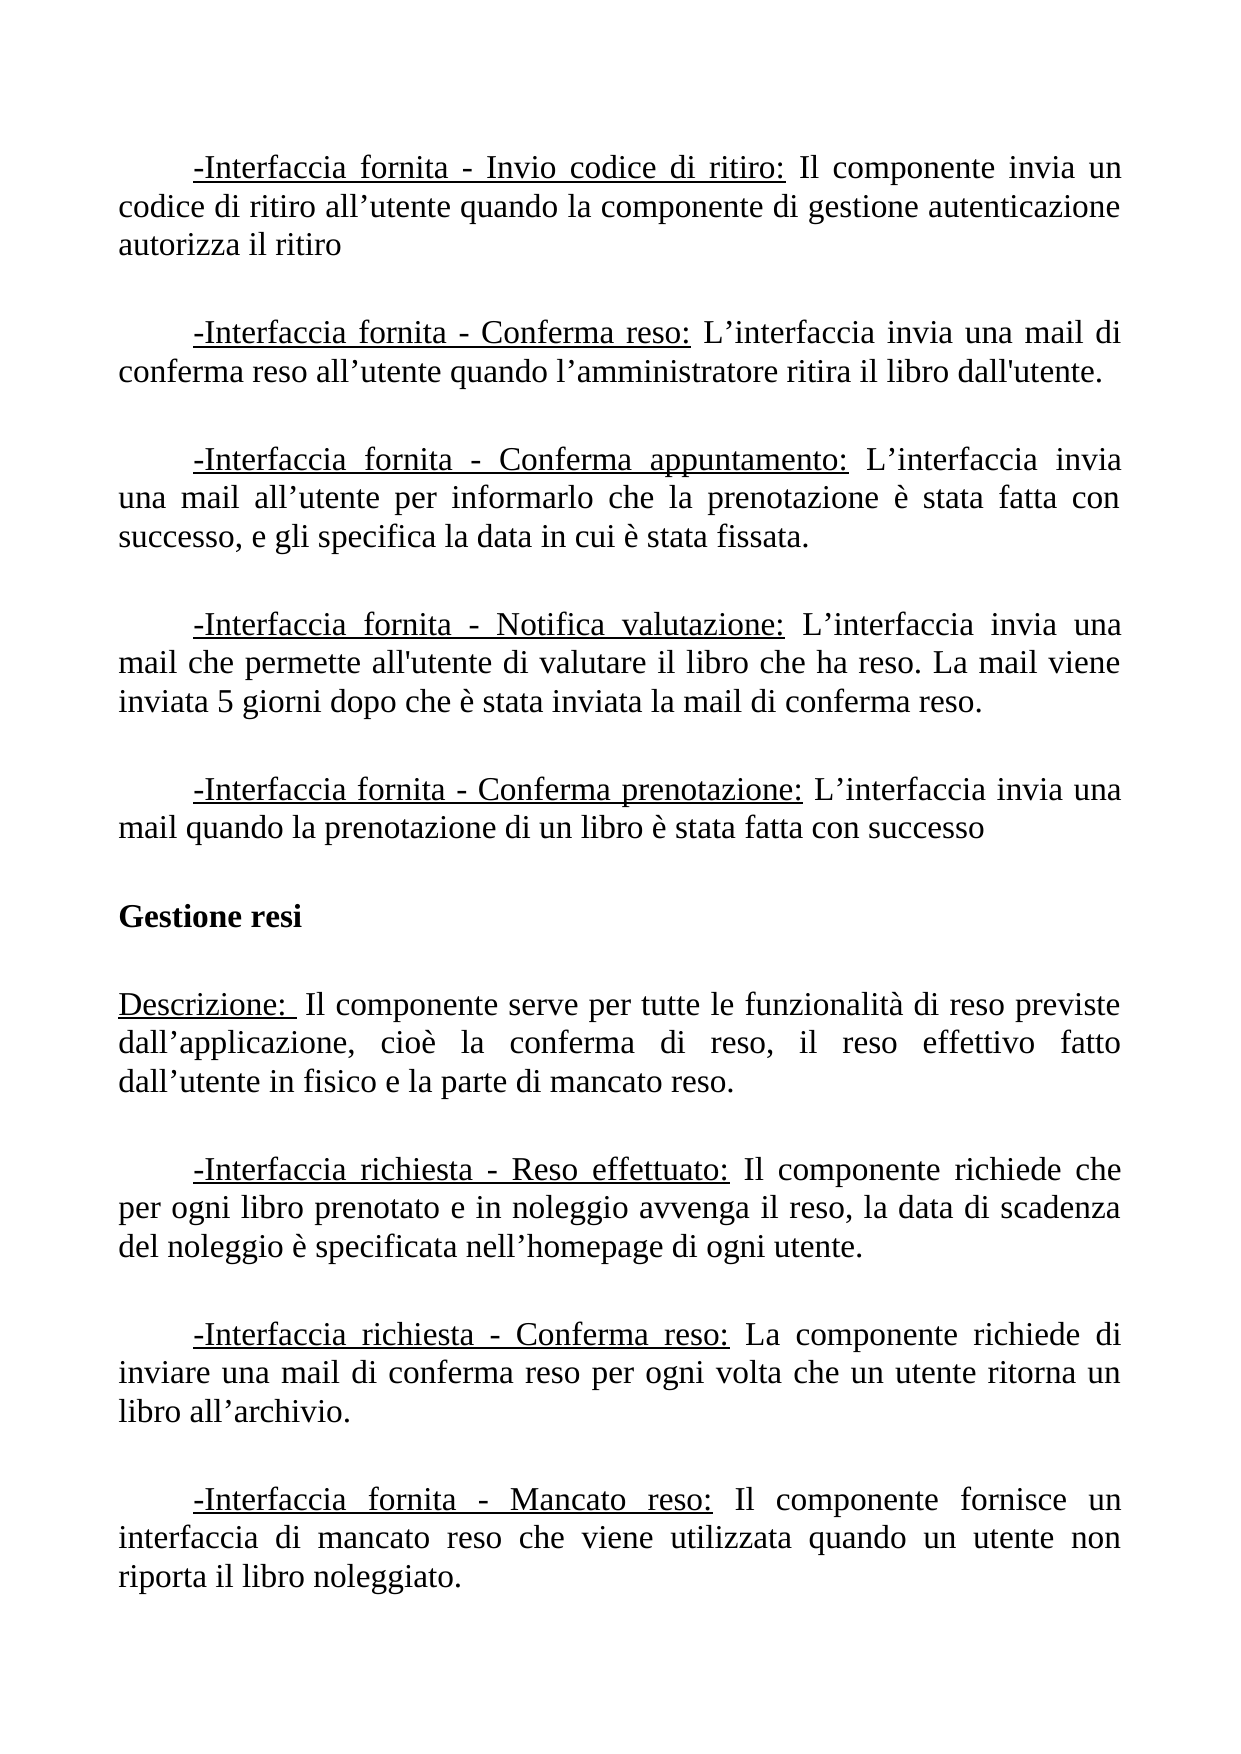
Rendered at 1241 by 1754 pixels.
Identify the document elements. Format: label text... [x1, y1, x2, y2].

text -Interfaccia richiesta - Conferma reso: La componente richiede di inviare una mail di conferma reso per ogni volta che un utente ritorna un libro all’archivio. [118, 1314, 1122, 1429]
text -Interfaccia fornita - Conferma prenotazione: L’interfaccia invia una mail quando la prenotazione di un libro è stata fatta con successo [118, 769, 1122, 846]
text -Interfaccia fornita - Mancato reso: Il componente fornisce un interfaccia di mancato reso che viene utilizzata quando un utente non riporta il libro noleggiato. [118, 1479, 1122, 1594]
text Descrizione: Il componente serve per tutte le funzionalità di reso previste dall’applicazione, cioè la conferma di reso, il reso effettivo fatto dall’utente in fisico e la parte di mancato reso. [118, 984, 1122, 1099]
text -Interfaccia fornita - Conferma appuntamento: L’interfaccia invia una mail all’utente per informarlo che la prenotazione è stata fatta con successo, e gli specifica la data in cui è stata fissata. [118, 439, 1122, 554]
text -Interfaccia richiesta - Reso effettuato: Il componente richiede che per ogni libro prenotato e in noleggio avvenga il reso, la data di scadenza del noleggio è specificata nell’homepage di ogni utente. [118, 1149, 1122, 1264]
text Gestione resi [118, 896, 1122, 934]
text -Interfaccia fornita - Notifica valutazione: L’interfaccia invia una mail che permette all'utente di valutare il libro che ha reso. La mail viene inviata 5 giorni dopo che è stata inviata la mail di conferma reso. [118, 604, 1122, 719]
text -Interfaccia fornita - Conferma reso: L’interfaccia invia una mail di conferma reso all’utente quando l’amministratore ritira il libro dall'utente. [118, 313, 1122, 389]
text -Interfaccia fornita - Invio codice di ritiro: Il componente invia un codice di ritiro all’utente quando la componente di gestione autenticazione autorizza il ritiro [118, 148, 1122, 263]
